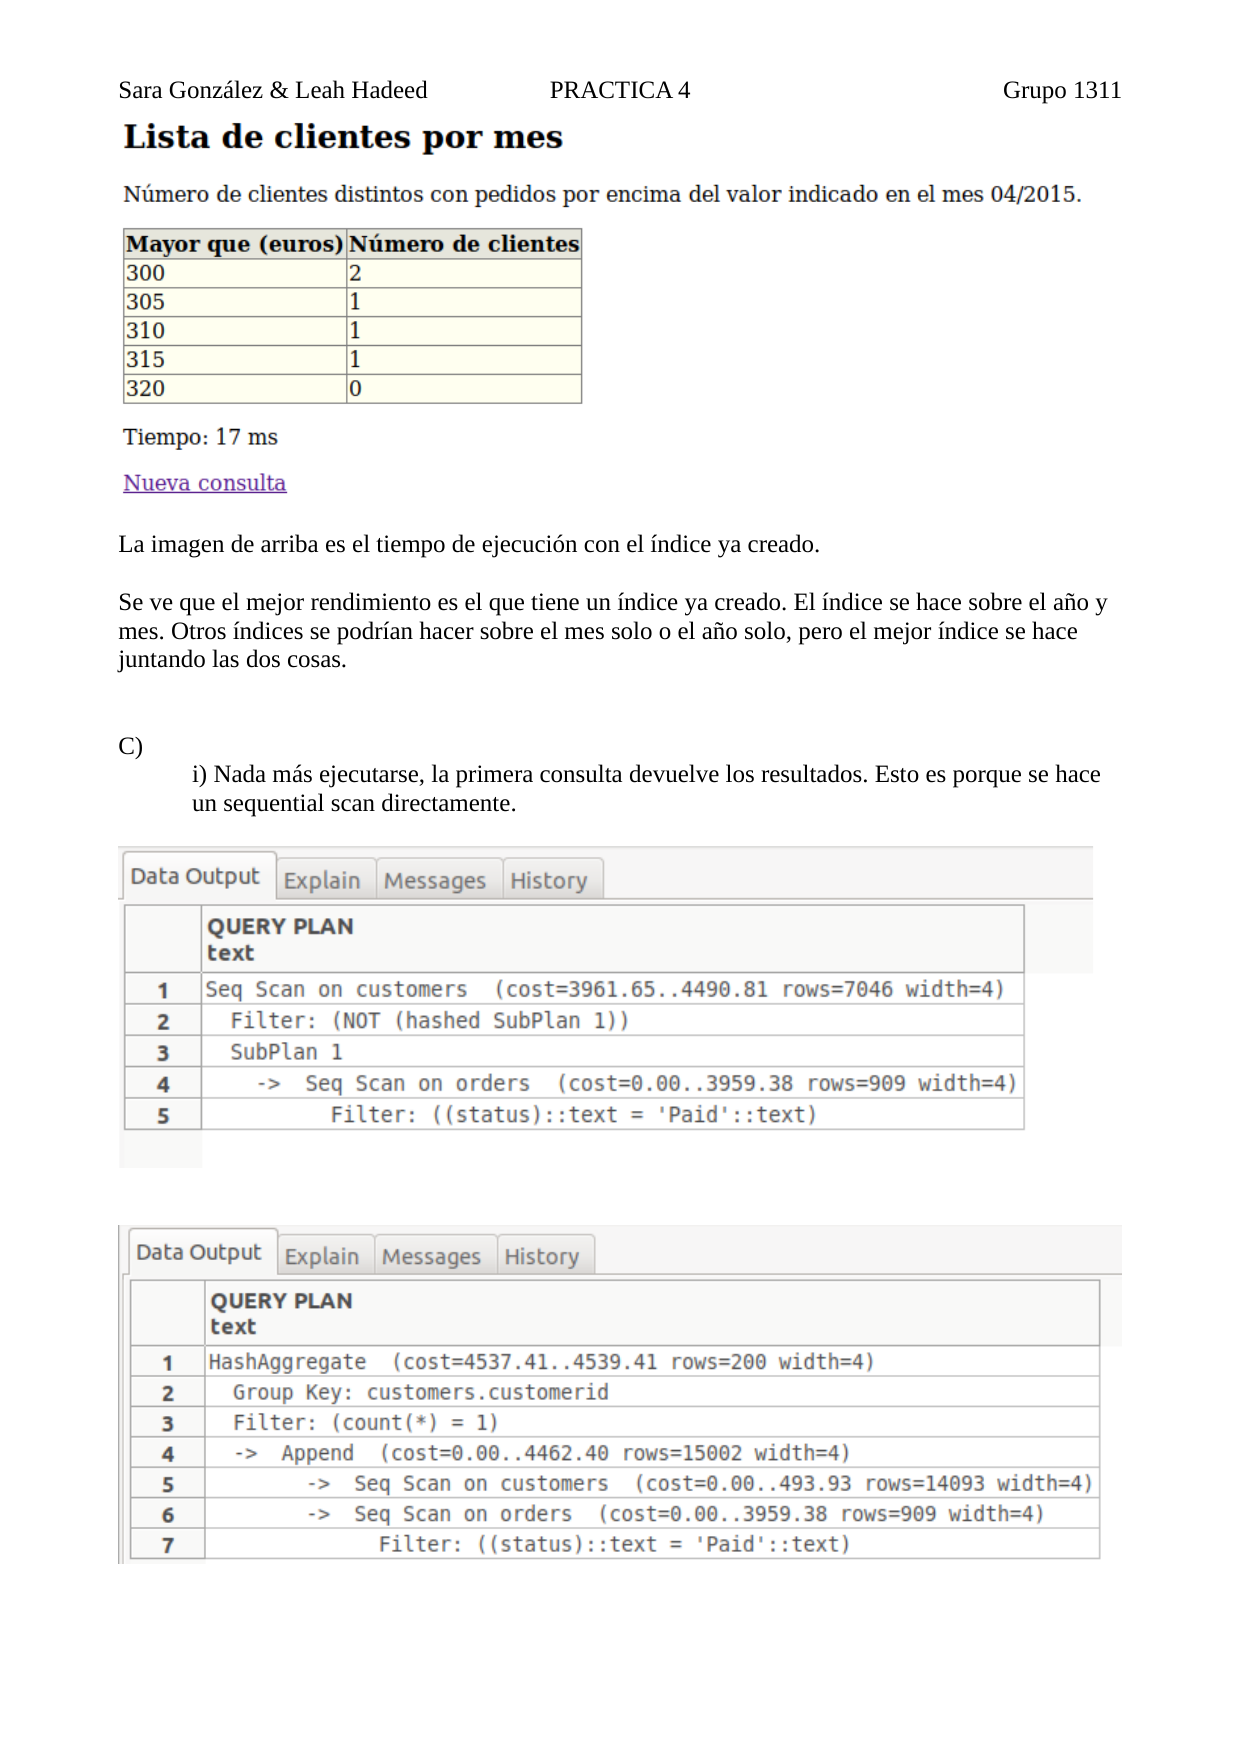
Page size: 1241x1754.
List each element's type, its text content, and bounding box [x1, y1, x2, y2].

text Se ve que el mejor rendimiento es el que tiene un índice ya creado. El índice se hace sobre el año y mes. Otros índices se podrían hacer sobre el mes solo o el año solo, pero el mejor índice se hace juntando las dos cosas. [118, 587, 1122, 673]
text i) Nada más ejecutarse, la primera consulta devuelve los resultados. Esto es porque se hace un sequential scan directamente. [192, 759, 1122, 817]
picture [118, 1225, 1122, 1564]
picture [118, 118, 1123, 530]
text La imagen de arriba es el tiempo de ejecución con el índice ya creado. [118, 530, 1122, 558]
picture [118, 846, 1094, 1168]
text C) [118, 731, 1122, 759]
